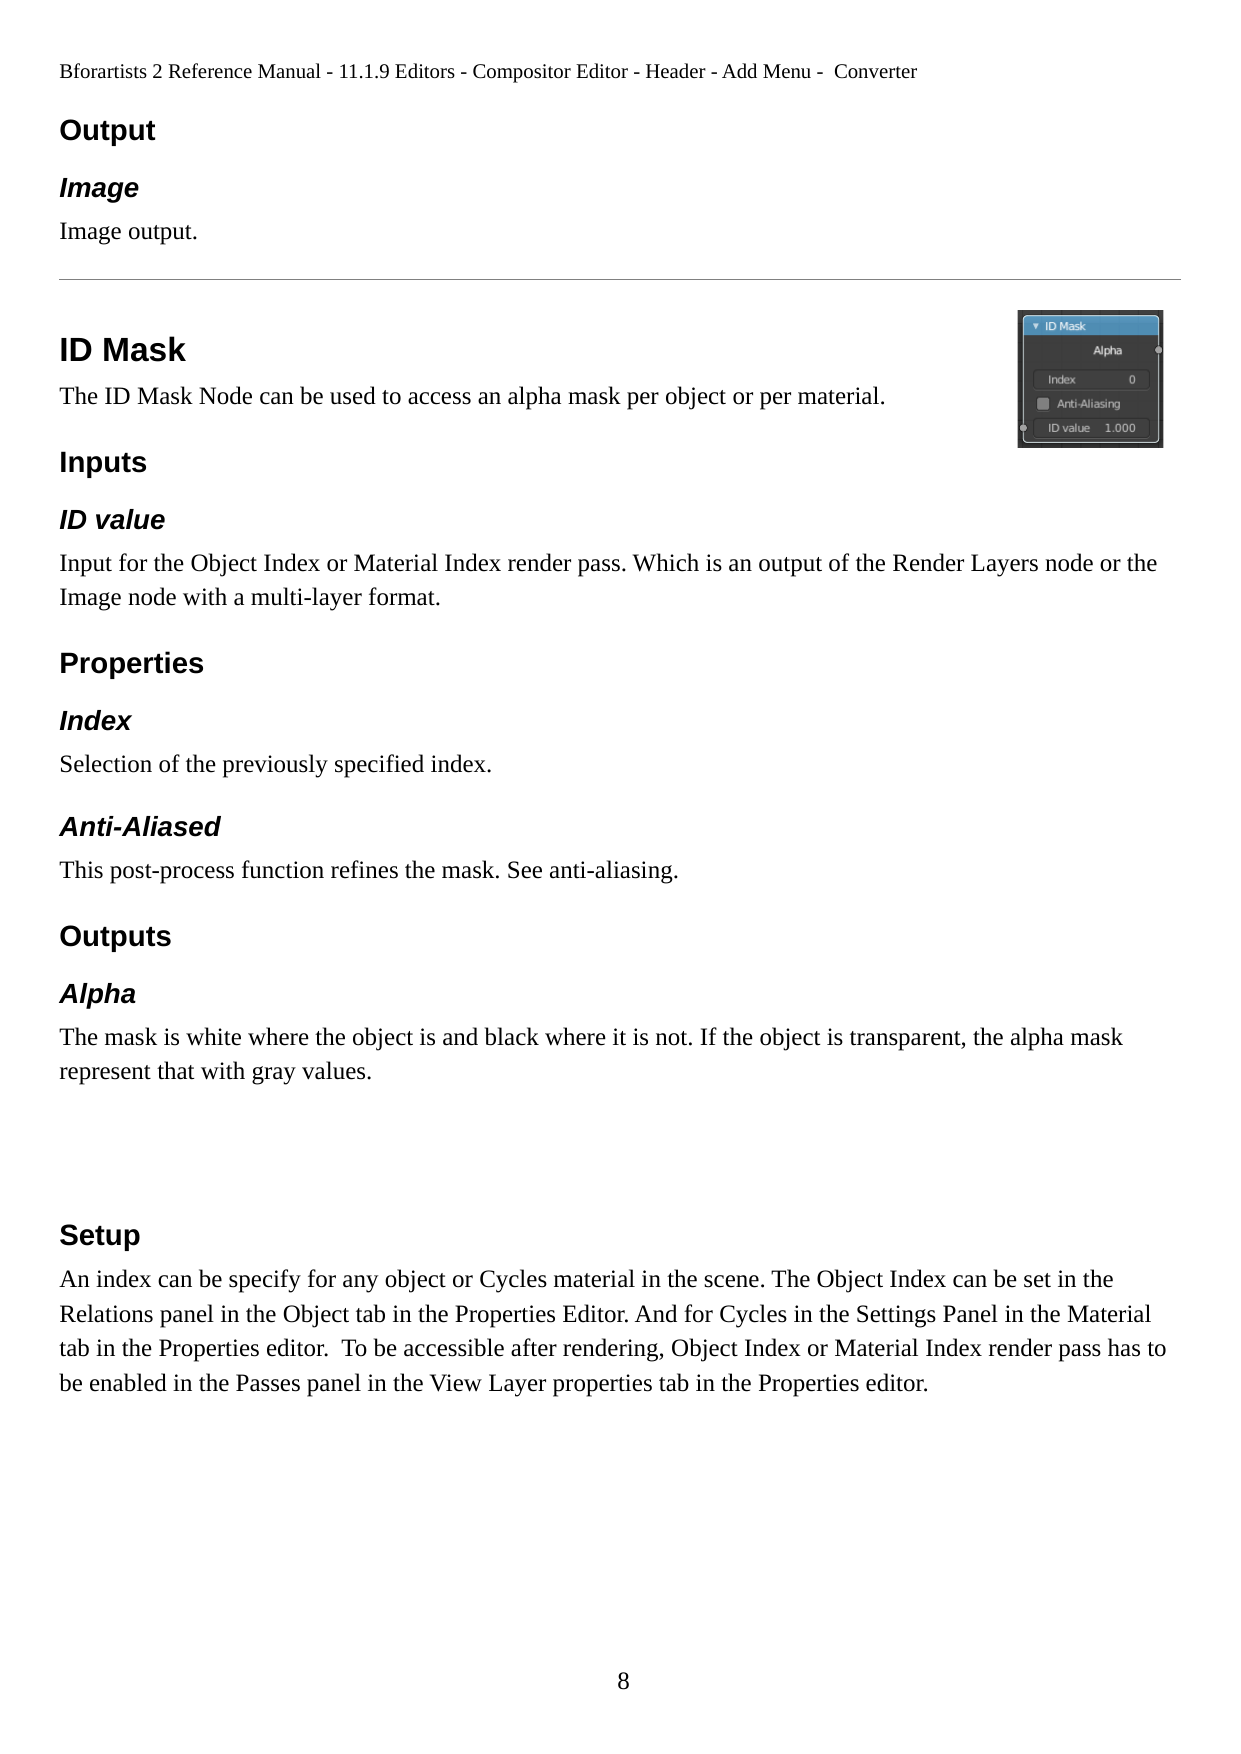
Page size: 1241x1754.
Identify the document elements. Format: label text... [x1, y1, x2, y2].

subtitle Anti-Aliased [59, 811, 1181, 842]
subtitle ID value [59, 503, 1181, 535]
subtitle Inputs [59, 444, 1181, 478]
subtitle ID Mask [59, 330, 1017, 368]
text This post-process function refines the mask. See anti-aliasing. [59, 855, 1181, 884]
subtitle Output [59, 113, 1181, 146]
text An index can be specify for any object or Cycles material in the scene. The Object Index can be set in the Relations panel in the Object tab in the Properties Editor. And for Cycles in the Settings Panel in the Material tab in the Properties editor. To be accessible after rendering, Object Index or Material Index render pass has to be enabled in the Passes panel in the View Layer properties tab in the Properties editor. [59, 1264, 1181, 1396]
text The ID Mask Node can be used to access an alpha mask per object or per material. [59, 381, 1017, 410]
text Input for the Object Index or Material Index render pass. Which is an output of the Render Layers node or the Image node with a multi-layer format. [59, 548, 1181, 611]
subtitle Setup [59, 1218, 1181, 1252]
picture [1017, 310, 1164, 448]
subtitle Index [59, 704, 1181, 736]
subtitle [1164, 330, 1181, 368]
subtitle Outputs [59, 918, 1181, 952]
text Image output. [59, 216, 1181, 244]
subtitle Image [59, 171, 1181, 203]
subtitle Properties [59, 646, 1181, 679]
text The mask is white where the object is and black where it is not. If the object is transparent, the alpha mask represent that with gray values. [59, 1022, 1181, 1085]
text Selection of the previously specified index. [59, 749, 1181, 778]
subtitle Alpha [59, 977, 1181, 1009]
